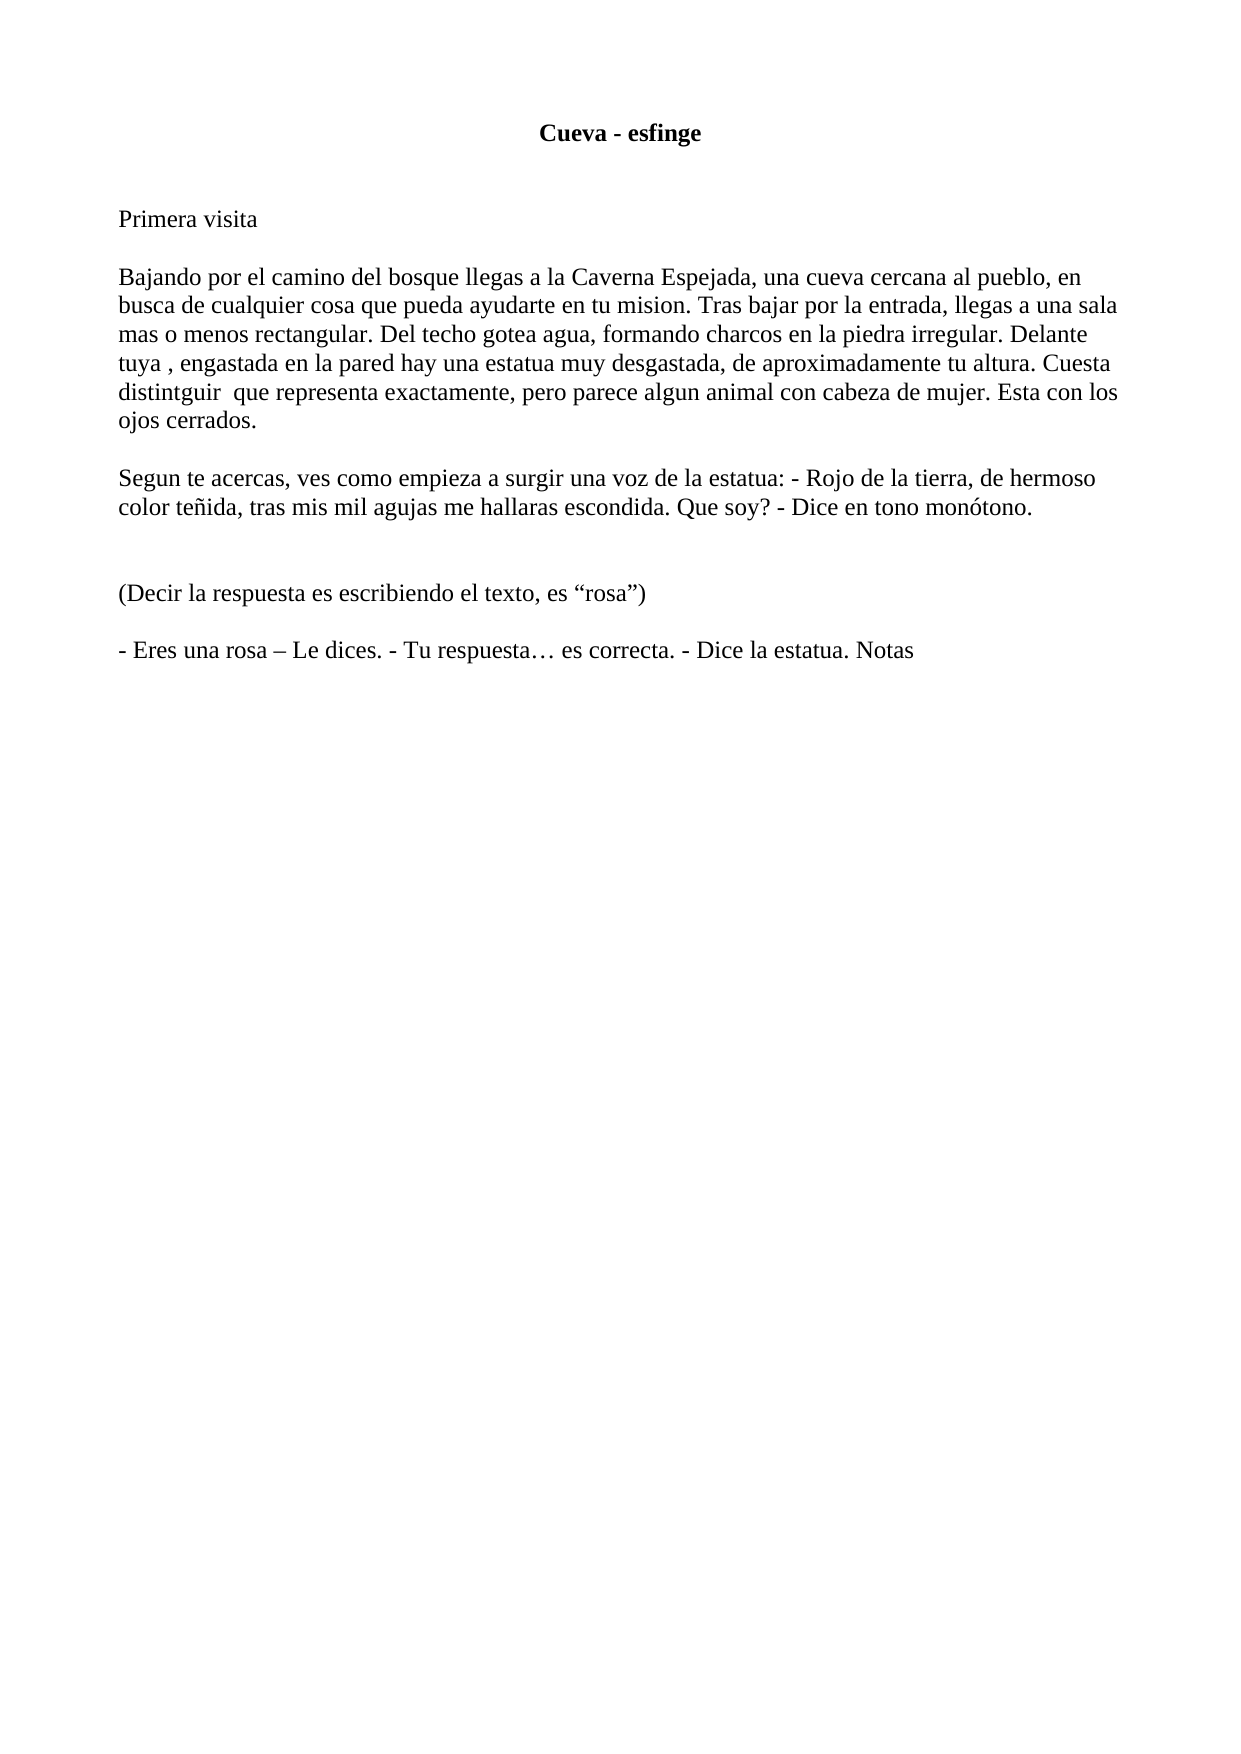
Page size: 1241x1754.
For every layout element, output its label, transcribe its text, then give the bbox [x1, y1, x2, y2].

text Cueva - esfinge [118, 118, 1122, 147]
text Bajando por el camino del bosque llegas a la Caverna Espejada, una cueva cercana al pueblo, en busca de cualquier cosa que pueda ayudarte en tu mision. Tras bajar por la entrada, llegas a una sala mas o menos rectangular. Del techo gotea agua, formando charcos en la piedra irregular. Delante tuya , engastada en la pared hay una estatua muy desgastada, de aproximadamente tu altura. Cuesta distintguir que representa exactamente, pero parece algun animal con cabeza de mujer. Esta con los ojos cerrados. [118, 262, 1122, 434]
text - Eres una rosa – Le dices. - Tu respuesta… es correcta. - Dice la estatua. Notas [118, 636, 1122, 664]
text Segun te acercas, ves como empieza a surgir una voz de la estatua: - Rojo de la tierra, de hermoso color teñida, tras mis mil agujas me hallaras escondida. Que soy? - Dice en tono monótono. [118, 463, 1122, 521]
text Primera visita [118, 204, 1122, 233]
text (Decir la respuesta es escribiendo el texto, es “rosa”) [118, 578, 1122, 607]
